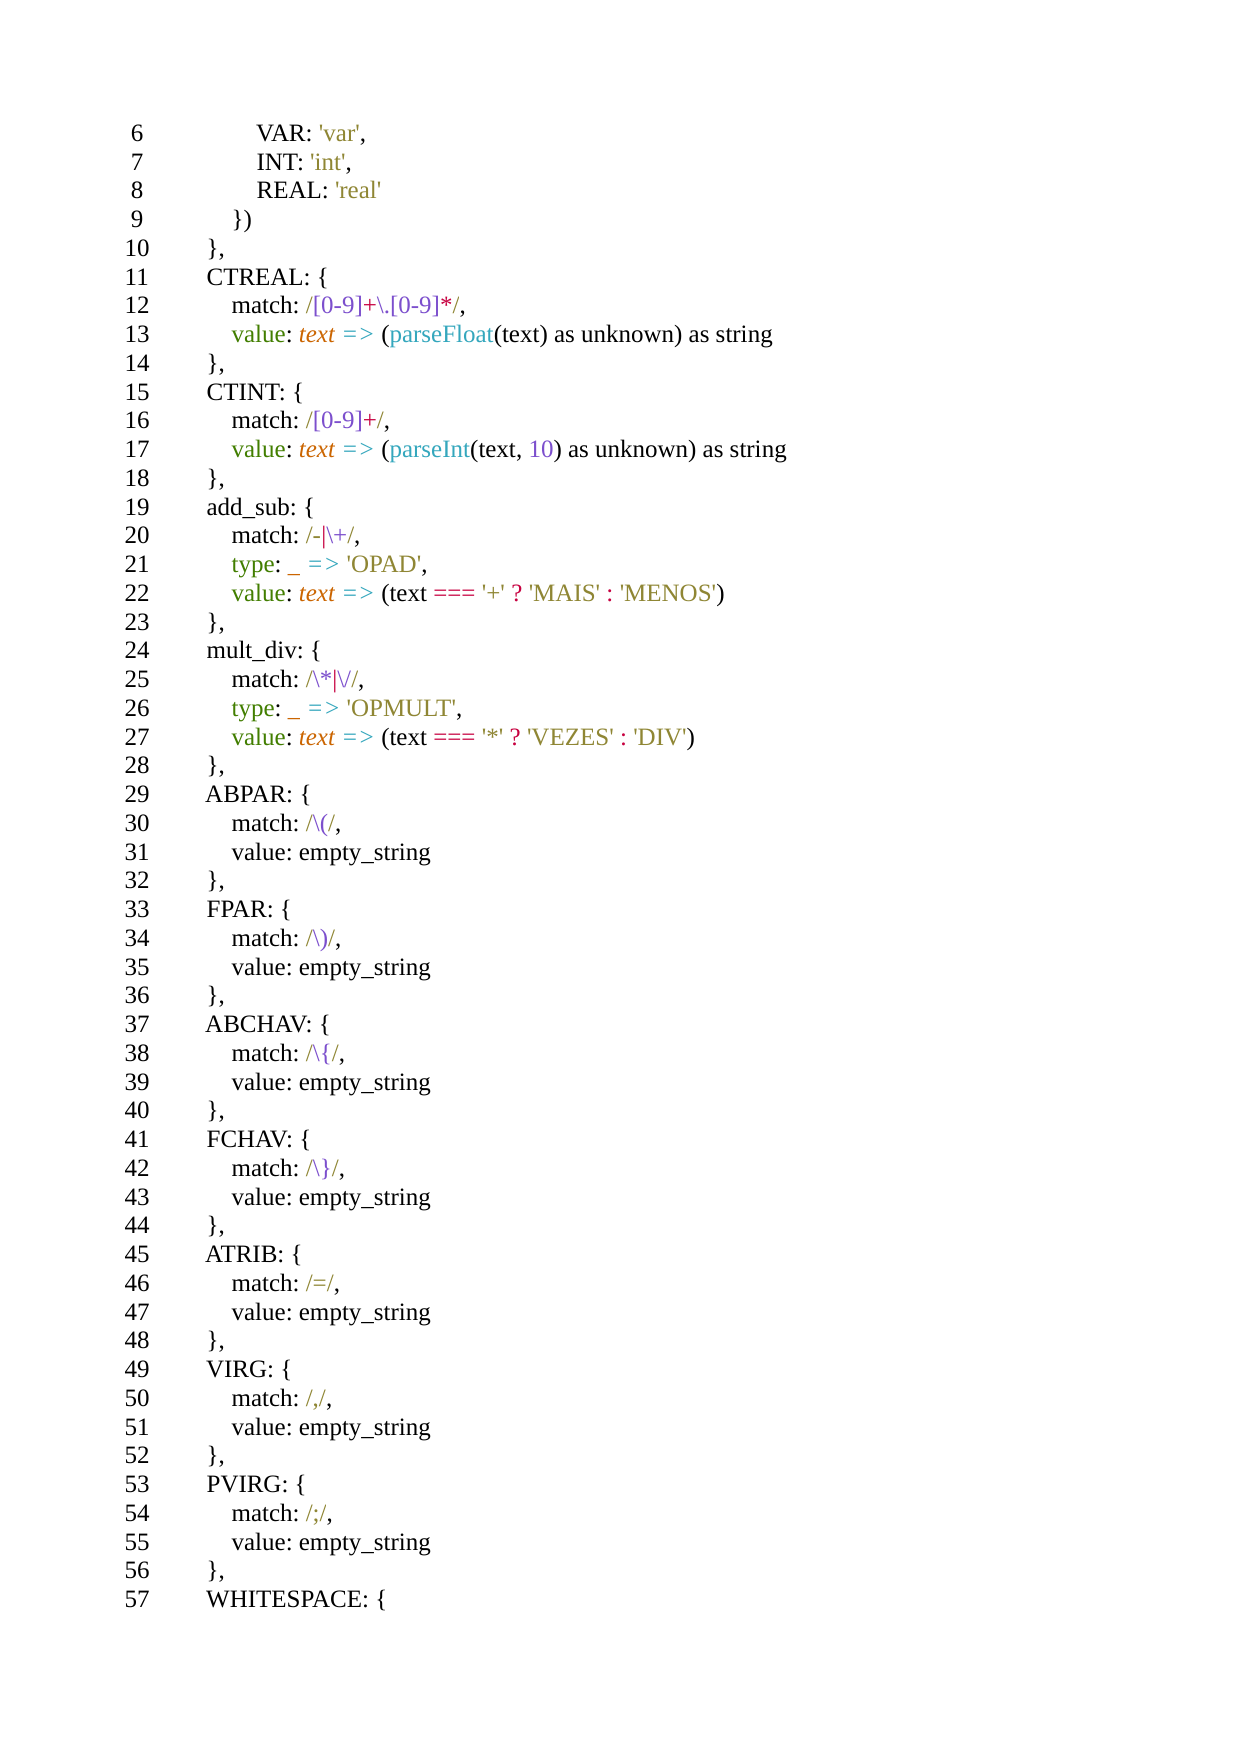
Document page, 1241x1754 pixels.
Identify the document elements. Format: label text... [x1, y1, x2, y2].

table_cell match: /-|\+/, [181, 521, 1122, 549]
table_cell value: text => (text === '+' ? 'MAIS' : 'MENOS') [181, 578, 1122, 607]
table_cell }, [181, 607, 1122, 636]
table_cell 28 [118, 751, 181, 779]
table_cell 13 [118, 319, 181, 348]
table_cell 21 [118, 549, 181, 578]
table_cell match: /[0-9]+/, [181, 406, 1122, 434]
table_cell value: empty_string [181, 1527, 1122, 1556]
table_cell 29 [118, 779, 181, 808]
table_cell 7 [118, 147, 181, 176]
table_cell 33 [118, 894, 181, 923]
table_cell }, [181, 348, 1122, 377]
table_cell 49 [118, 1354, 181, 1383]
table_cell }, [181, 981, 1122, 1009]
table_cell value: empty_string [181, 952, 1122, 981]
table_cell add_sub: { [181, 492, 1122, 521]
table_cell 52 [118, 1441, 181, 1469]
table_cell mult_div: { [181, 636, 1122, 664]
table_cell 42 [118, 1153, 181, 1182]
table_cell }) [181, 204, 1122, 233]
table_cell WHITESPACE: { [181, 1584, 1122, 1613]
table_cell value: empty_string [181, 1182, 1122, 1211]
table_cell }, [181, 1096, 1122, 1124]
table_cell 47 [118, 1297, 181, 1326]
table_cell 40 [118, 1096, 181, 1124]
table_cell 34 [118, 923, 181, 952]
table_cell value: empty_string [181, 1297, 1122, 1326]
table_cell CTREAL: { [181, 262, 1122, 291]
table_cell 36 [118, 981, 181, 1009]
table_cell 10 [118, 233, 181, 262]
table_cell match: /=/, [181, 1268, 1122, 1297]
table_cell }, [181, 1326, 1122, 1354]
table_cell 16 [118, 406, 181, 434]
table_cell REAL: 'real' [181, 176, 1122, 204]
table_cell 45 [118, 1239, 181, 1268]
table_cell 31 [118, 837, 181, 866]
table_cell 41 [118, 1124, 181, 1153]
table_cell 18 [118, 463, 181, 492]
table_cell 32 [118, 866, 181, 894]
table_cell CTINT: { [181, 377, 1122, 406]
table_cell 30 [118, 808, 181, 837]
table_cell type: _ => 'OPAD', [181, 549, 1122, 578]
table_cell ATRIB: { [181, 1239, 1122, 1268]
table_cell ABPAR: { [181, 779, 1122, 808]
table_cell 39 [118, 1067, 181, 1096]
table_cell 6 [118, 118, 181, 147]
table_cell }, [181, 1211, 1122, 1239]
table_cell match: /\(/, [181, 808, 1122, 837]
table_cell }, [181, 463, 1122, 492]
table_cell match: /[0-9]+\.[0-9]*/, [181, 291, 1122, 319]
table_cell }, [181, 233, 1122, 262]
table_cell 43 [118, 1182, 181, 1211]
table_cell match: /\*|\//, [181, 664, 1122, 693]
table_cell value: empty_string [181, 1067, 1122, 1096]
table_cell value: empty_string [181, 1412, 1122, 1441]
table_cell value: text => (parseInt(text, 10) as unknown) as string [181, 434, 1122, 463]
table_cell 9 [118, 204, 181, 233]
table_cell }, [181, 751, 1122, 779]
table_cell match: /;/, [181, 1498, 1122, 1527]
table_cell 20 [118, 521, 181, 549]
table_cell 53 [118, 1469, 181, 1498]
table_cell 25 [118, 664, 181, 693]
table_cell 38 [118, 1038, 181, 1067]
table_cell 19 [118, 492, 181, 521]
table_cell value: text => (parseFloat(text) as unknown) as string [181, 319, 1122, 348]
table_cell ABCHAV: { [181, 1009, 1122, 1038]
table_cell 54 [118, 1498, 181, 1527]
table_cell value: text => (text === '*' ? 'VEZES' : 'DIV') [181, 722, 1122, 751]
table_cell 27 [118, 722, 181, 751]
table_cell FCHAV: { [181, 1124, 1122, 1153]
table_cell }, [181, 866, 1122, 894]
table_cell 23 [118, 607, 181, 636]
table_cell 48 [118, 1326, 181, 1354]
table_cell match: /\}/, [181, 1153, 1122, 1182]
table_cell 37 [118, 1009, 181, 1038]
table_cell 15 [118, 377, 181, 406]
table_cell value: empty_string [181, 837, 1122, 866]
table_cell 26 [118, 693, 181, 722]
table_cell 57 [118, 1584, 181, 1613]
table_cell match: /,/, [181, 1383, 1122, 1412]
table_cell match: /\)/, [181, 923, 1122, 952]
table_cell 46 [118, 1268, 181, 1297]
table_cell match: /\{/, [181, 1038, 1122, 1067]
table_cell 8 [118, 176, 181, 204]
table_cell 11 [118, 262, 181, 291]
table_cell 56 [118, 1556, 181, 1584]
table_cell }, [181, 1441, 1122, 1469]
table_cell VAR: 'var', [181, 118, 1122, 147]
table_cell 50 [118, 1383, 181, 1412]
table_cell 22 [118, 578, 181, 607]
table_cell type: _ => 'OPMULT', [181, 693, 1122, 722]
table_cell 55 [118, 1527, 181, 1556]
table_cell 44 [118, 1211, 181, 1239]
table_cell 24 [118, 636, 181, 664]
table_cell 17 [118, 434, 181, 463]
table_cell 12 [118, 291, 181, 319]
table_cell PVIRG: { [181, 1469, 1122, 1498]
table_cell INT: 'int', [181, 147, 1122, 176]
table_cell VIRG: { [181, 1354, 1122, 1383]
table_cell 35 [118, 952, 181, 981]
table_cell 51 [118, 1412, 181, 1441]
table_cell }, [181, 1556, 1122, 1584]
table_cell FPAR: { [181, 894, 1122, 923]
table_cell 14 [118, 348, 181, 377]
